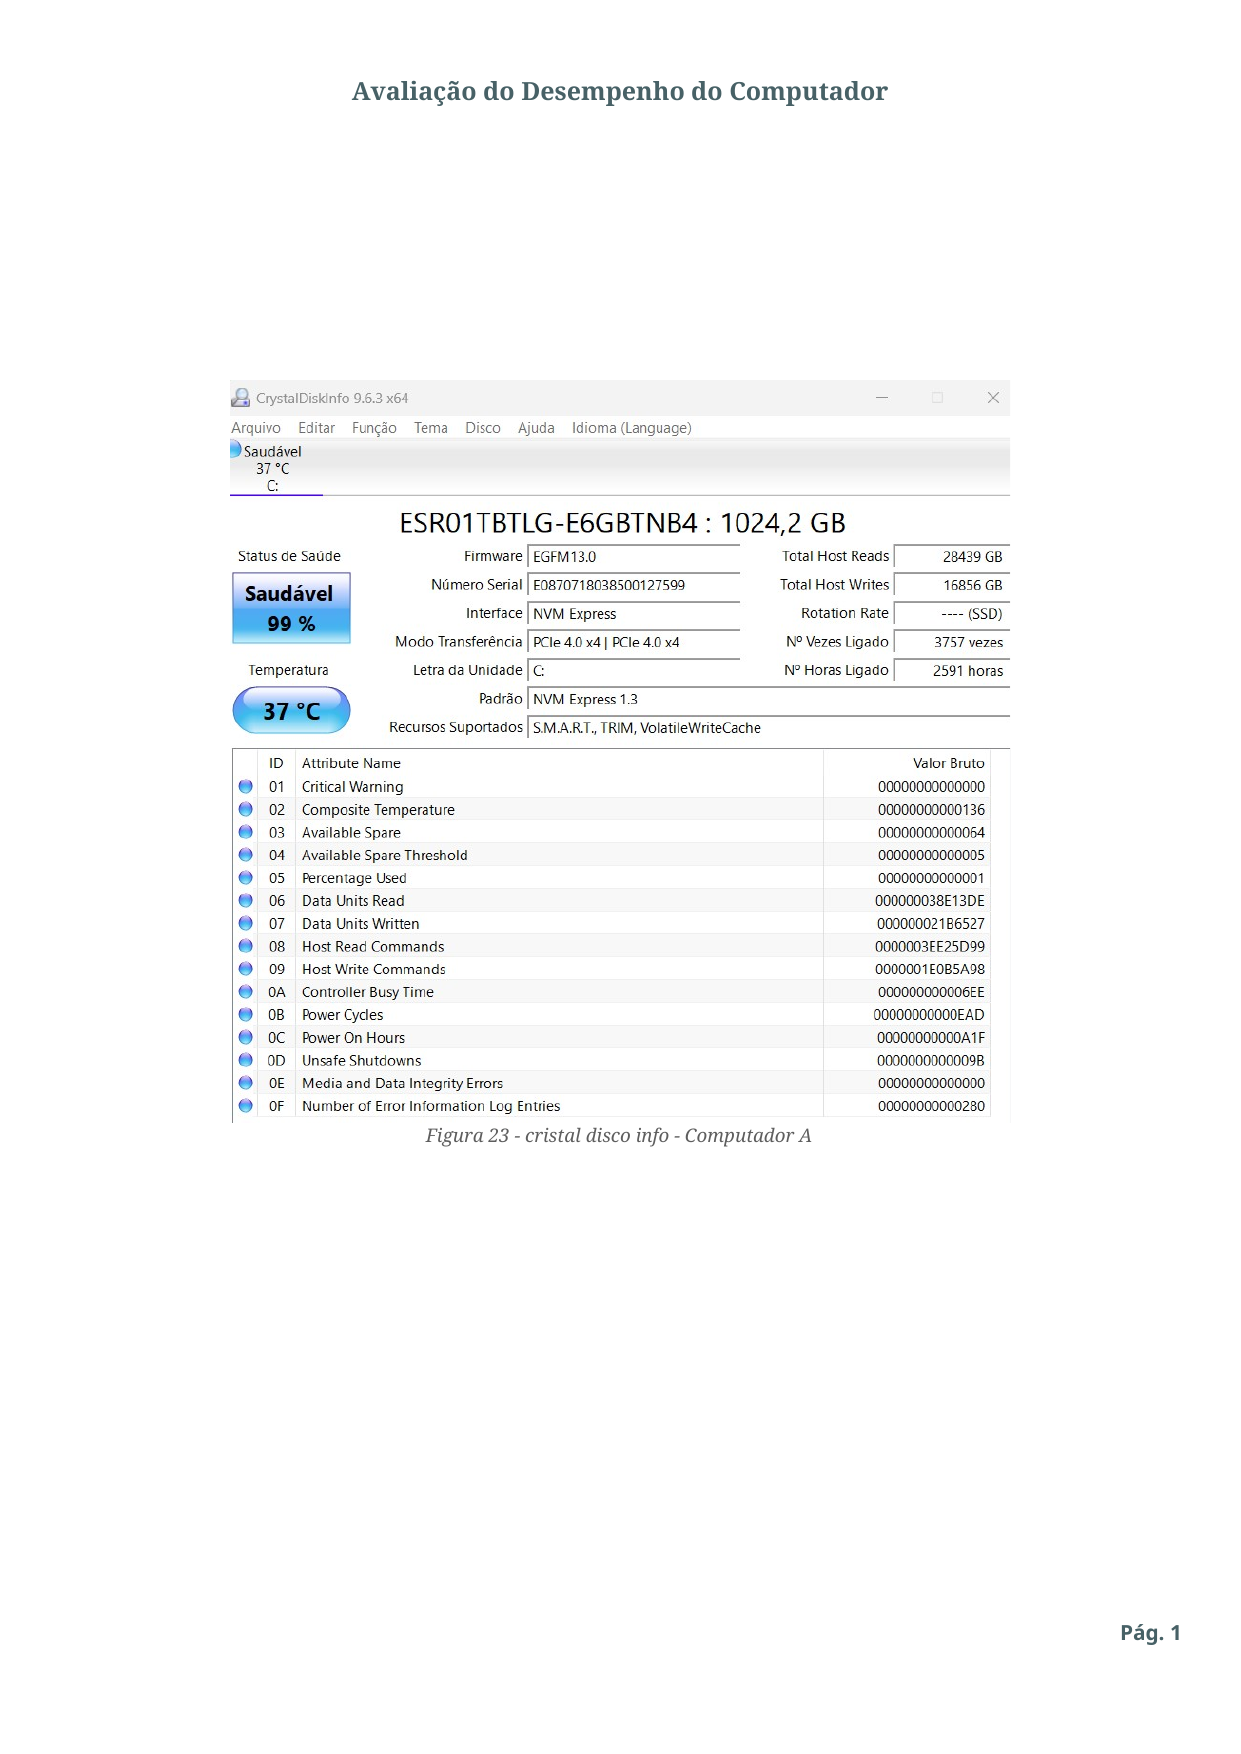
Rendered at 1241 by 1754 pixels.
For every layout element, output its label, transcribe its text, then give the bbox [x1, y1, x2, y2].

text Figura 23 - cristal disco info - Computador A [58, 1123, 1182, 1148]
